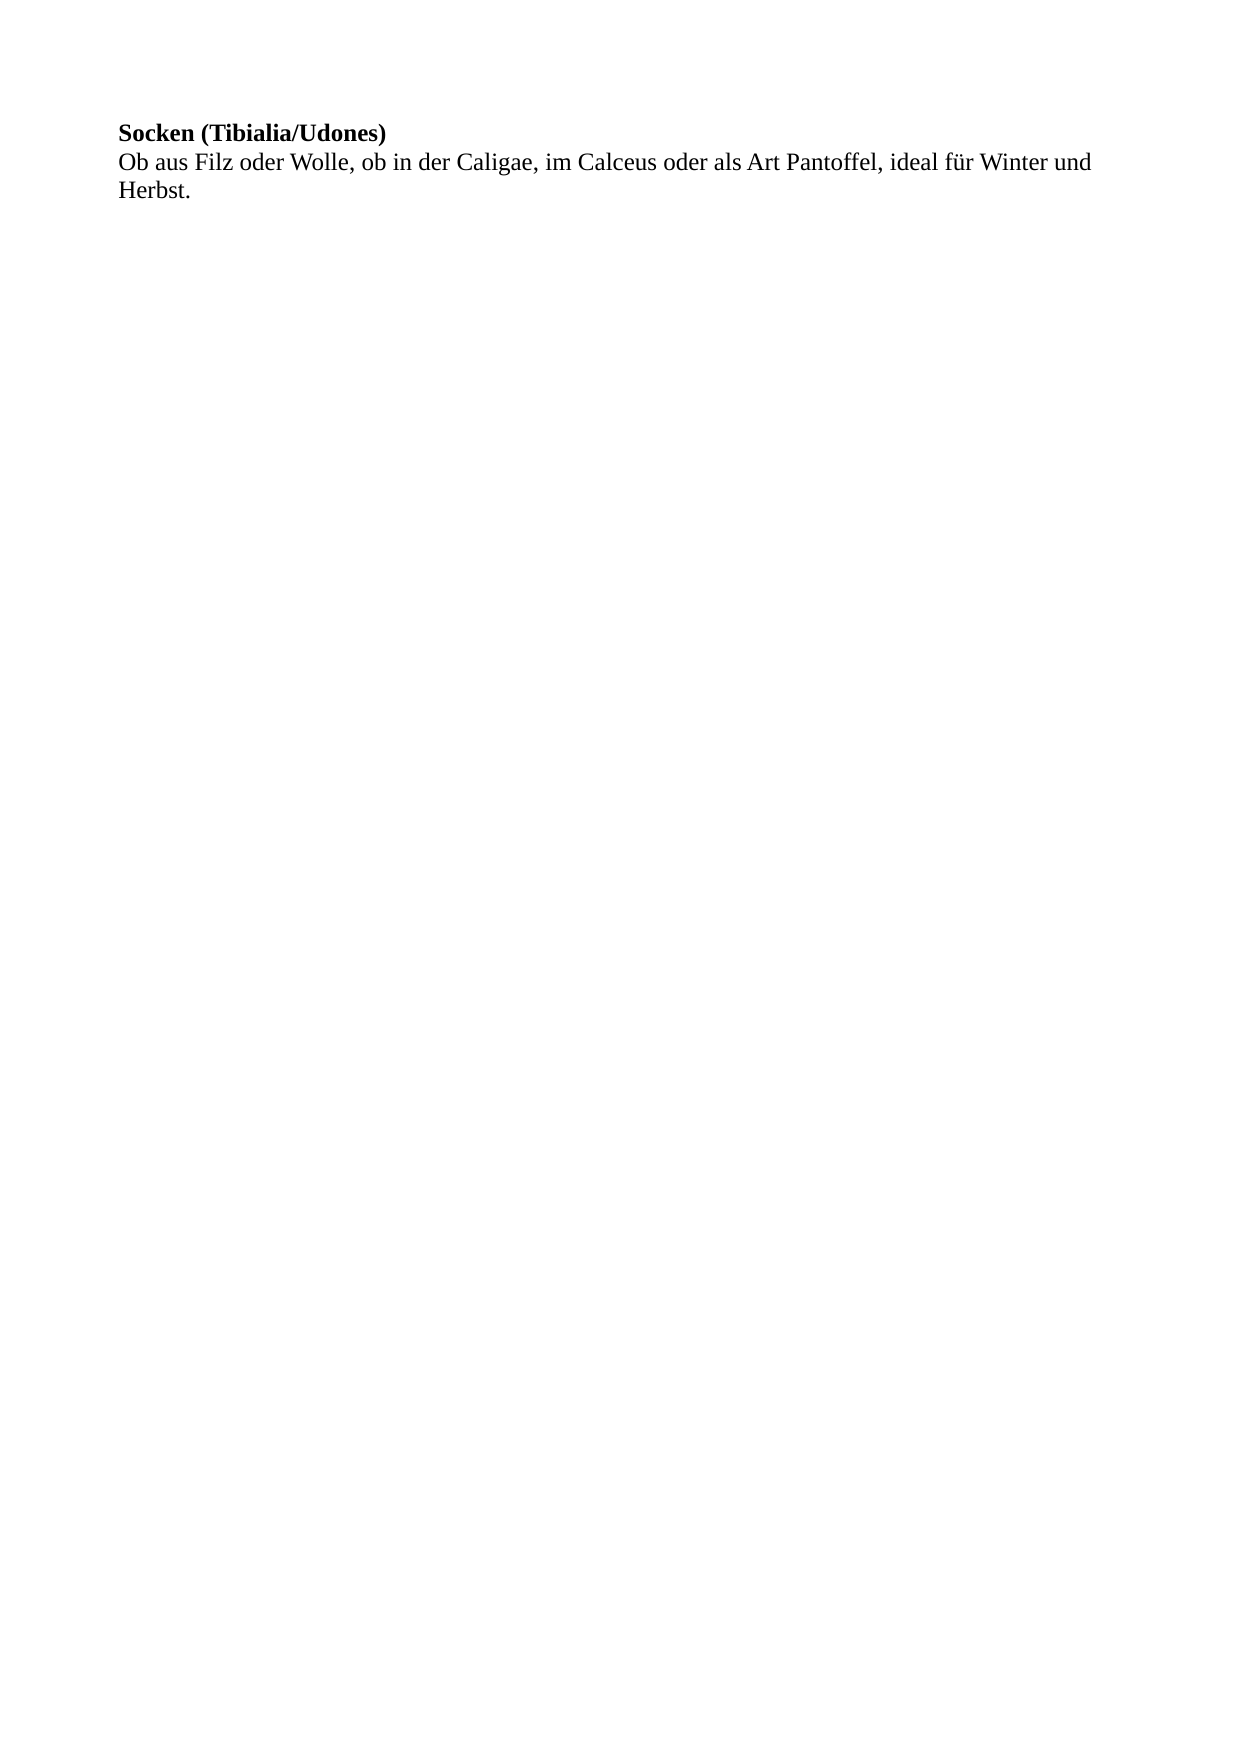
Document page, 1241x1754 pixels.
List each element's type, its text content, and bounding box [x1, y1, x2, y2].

text Socken (Tibialia/Udones) [118, 118, 1122, 147]
text Ob aus Filz oder Wolle, ob in der Caligae, im Calceus oder als Art Pantoffel, ideal für Winter und Herbst. [118, 147, 1122, 204]
